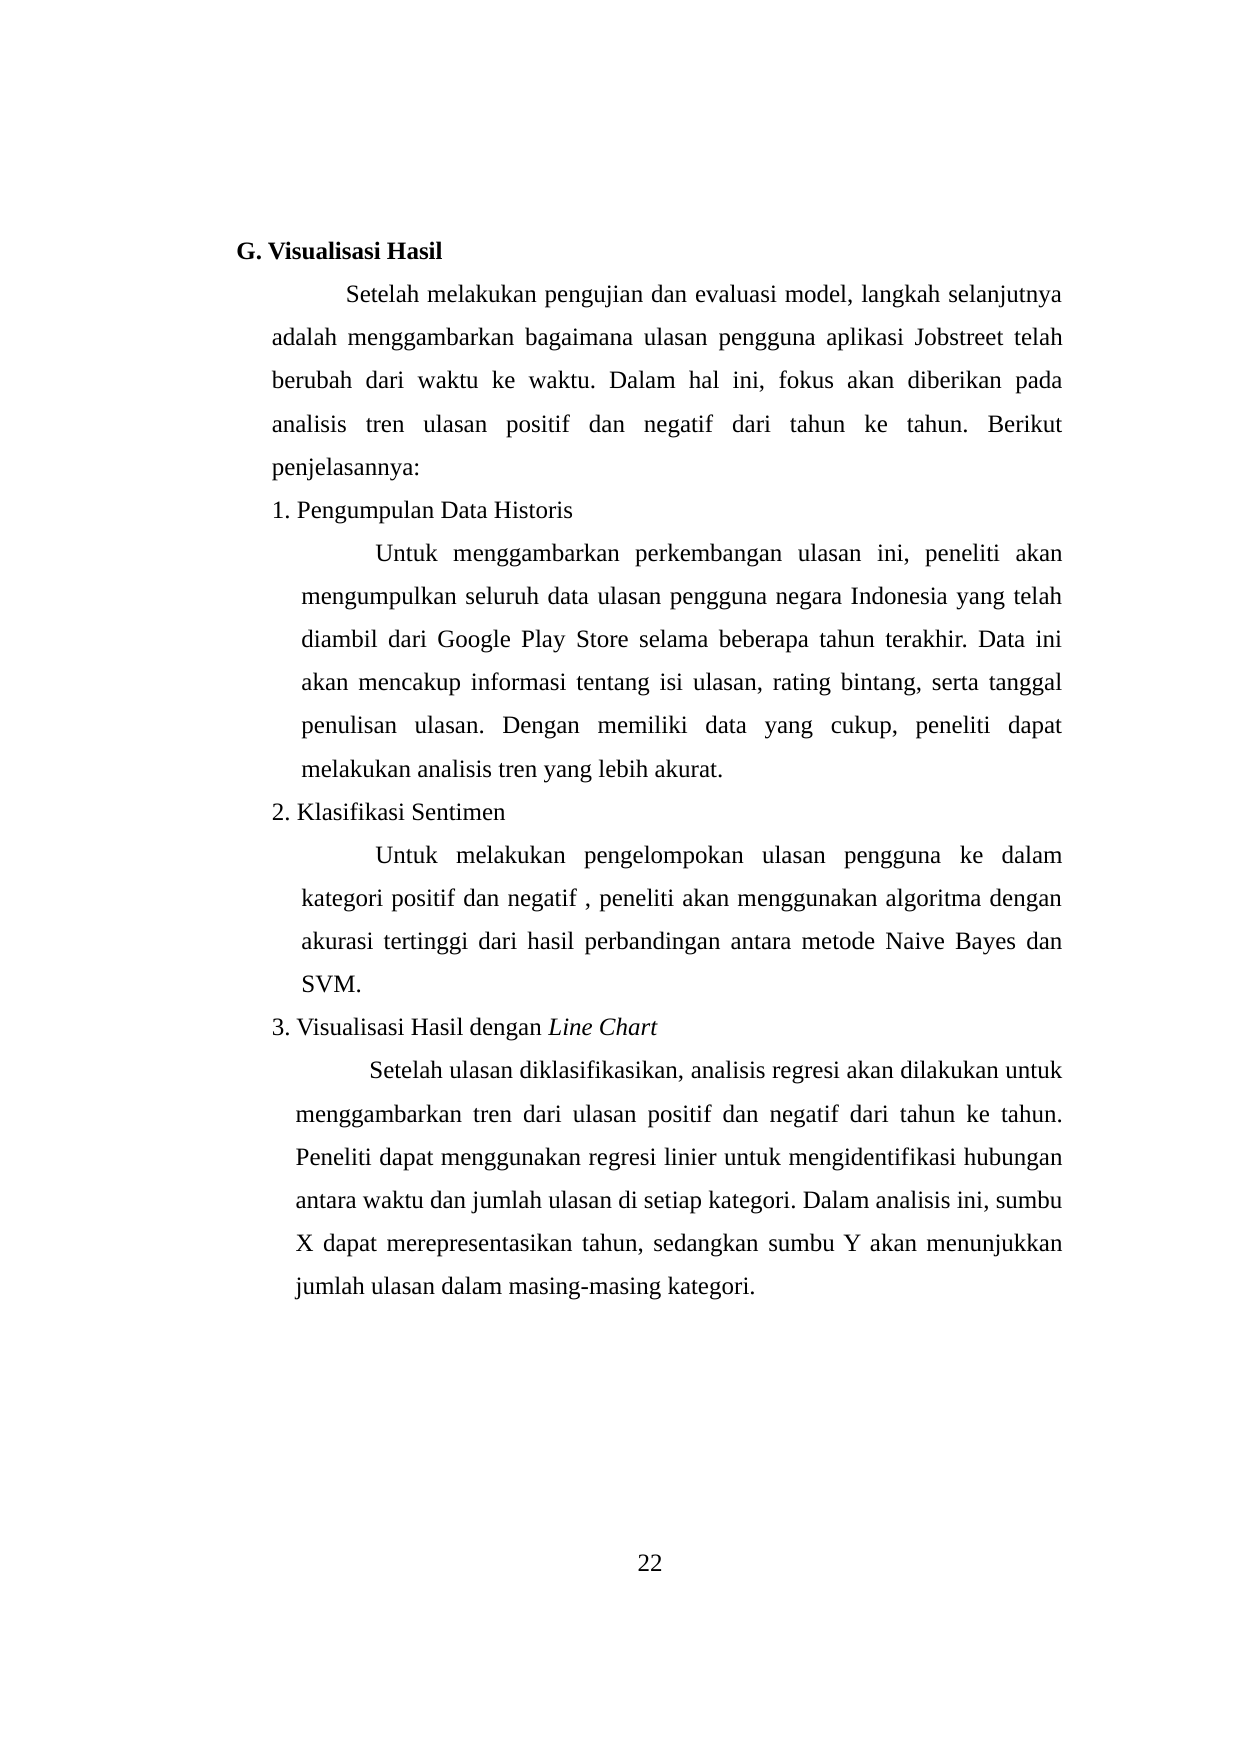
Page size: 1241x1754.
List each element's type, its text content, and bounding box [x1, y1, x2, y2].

text Setelah melakukan pengujian dan evaluasi model, langkah selanjutnya adalah menggambarkan bagaimana ulasan pengguna aplikasi Jobstreet telah berubah dari waktu ke waktu. Dalam hal ini, fokus akan diberikan pada analisis tren ulasan positif dan negatif dari tahun ke tahun. Berikut penjelasannya: [272, 279, 1063, 481]
text 2. Klasifikasi Sentimen [272, 797, 1063, 826]
text Untuk melakukan pengelompokan ulasan pengguna ke dalam kategori positif dan negatif , peneliti akan menggunakan algoritma dengan akurasi tertinggi dari hasil perbandingan antara metode Naive Bayes dan SVM. [301, 840, 1063, 998]
text 1. Pengumpulan Data Historis [272, 495, 1063, 524]
text 3. Visualisasi Hasil dengan Line Chart [272, 1012, 1063, 1041]
text Setelah ulasan diklasifikasikan, analisis regresi akan dilakukan untuk menggambarkan tren dari ulasan positif dan negatif dari tahun ke tahun. Peneliti dapat menggunakan regresi linier untuk mengidentifikasi hubungan antara waktu dan jumlah ulasan di setiap kategori. Dalam analisis ini, sumbu X dapat merepresentasikan tahun, sedangkan sumbu Y akan menunjukkan jumlah ulasan dalam masing-masing kategori. [295, 1056, 1063, 1300]
text Untuk menggambarkan perkembangan ulasan ini, peneliti akan mengumpulkan seluruh data ulasan pengguna negara Indonesia yang telah diambil dari Google Play Store selama beberapa tahun terakhir. Data ini akan mencakup informasi tentang isi ulasan, rating bintang, serta tanggal penulisan ulasan. Dengan memiliki data yang cukup, peneliti dapat melakukan analisis tren yang lebih akurat. [301, 538, 1063, 782]
text G. Visualisasi Hasil [236, 236, 1063, 265]
